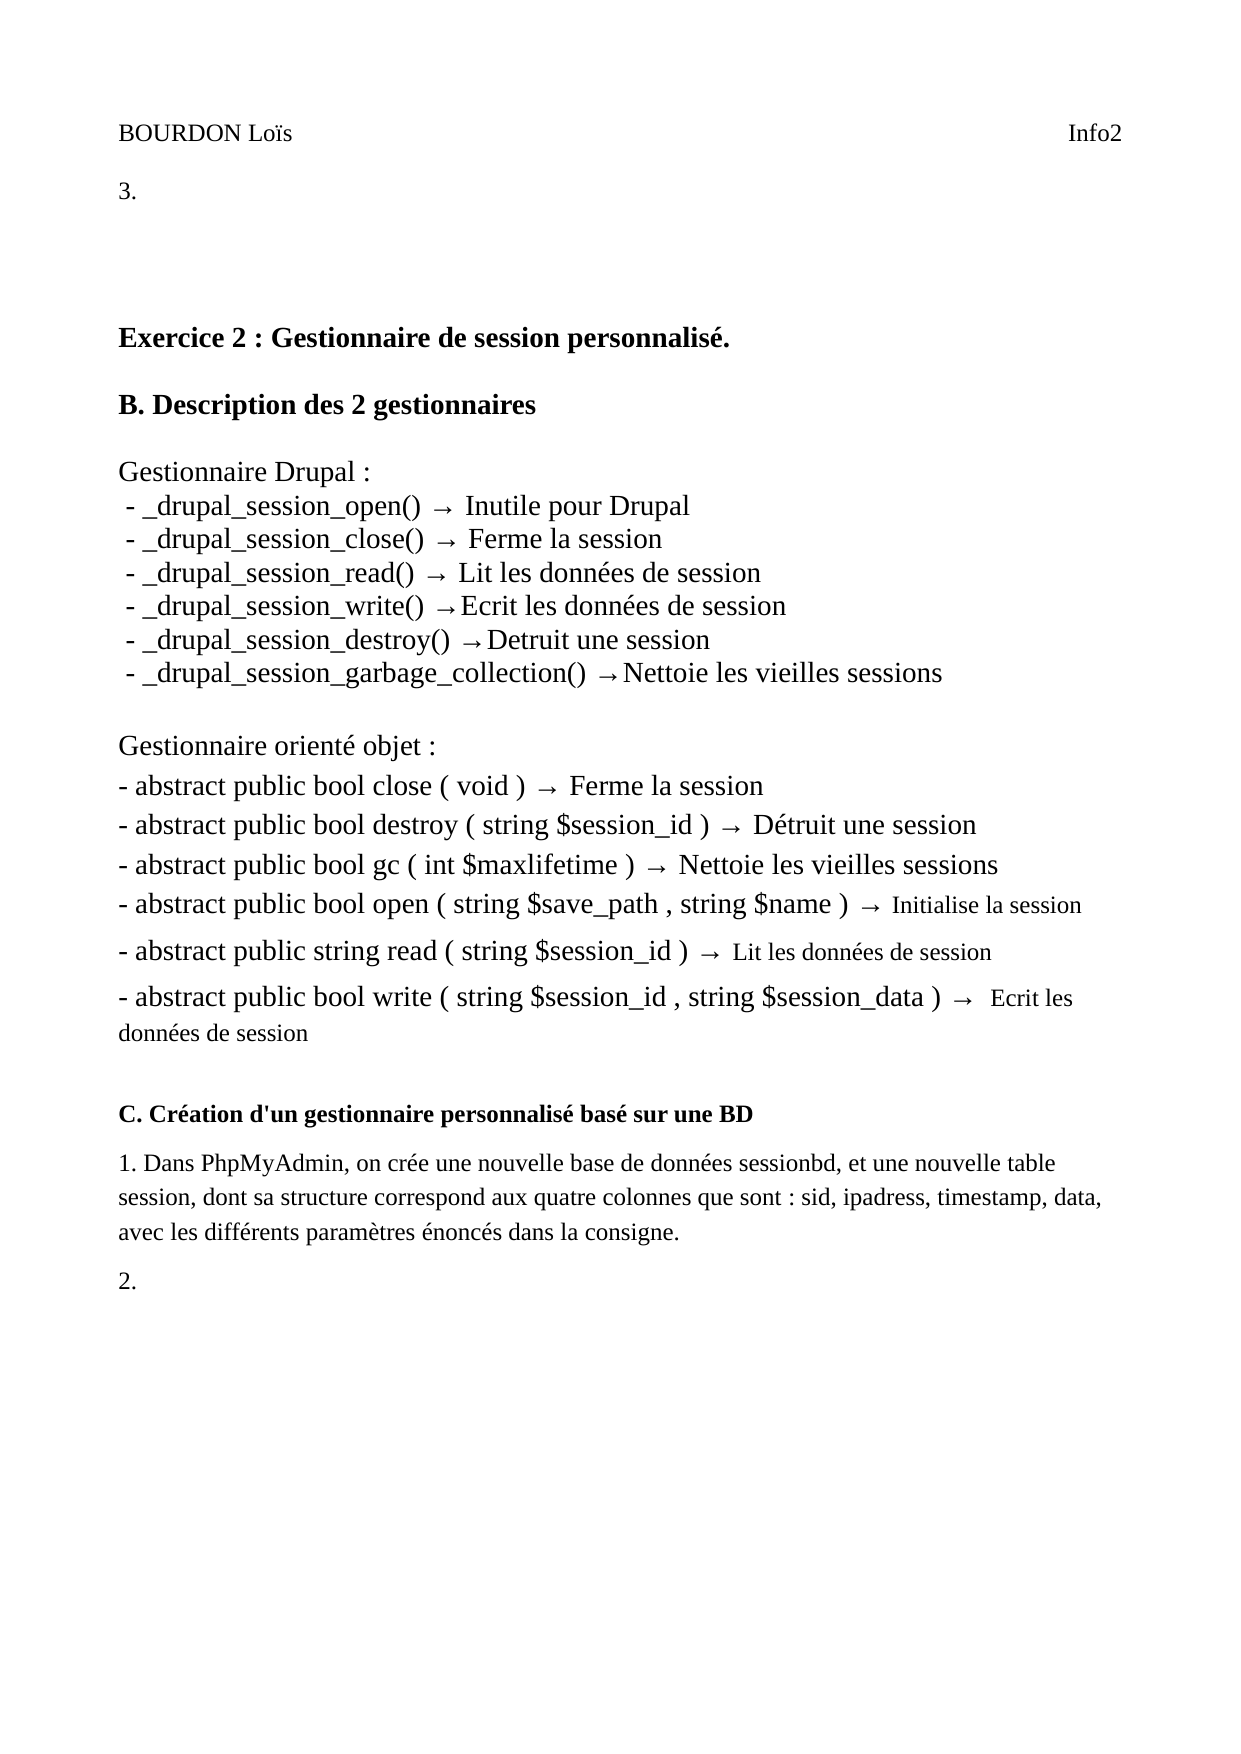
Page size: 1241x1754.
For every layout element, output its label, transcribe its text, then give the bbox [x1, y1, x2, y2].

text - abstract public bool destroy ( string $session_id ) → Détruit une session [118, 807, 1122, 841]
text - abstract public bool write ( string $session_id , string $session_data ) → Ecrit les données de session [118, 979, 1122, 1047]
text 2. [118, 1266, 1122, 1295]
text - _drupal_session_open() → Inutile pour Drupal - _drupal_session_close() → Ferme la session - _drupal_session_read() → Lit les données de session - _drupal_session_write() →Ecrit les données de session - _drupal_session_destroy() →Detruit une session - _drupal_session_garbage_collection() →Nettoie les vieilles sessions [118, 488, 1122, 689]
text - abstract public string read ( string $session_id ) → Lit les données de session [118, 933, 1122, 966]
text Gestionnaire orienté objet : [118, 728, 1122, 762]
text - abstract public bool gc ( int $maxlifetime ) → Nettoie les vieilles sessions [118, 847, 1122, 881]
text - abstract public bool close ( void ) → Ferme la session [118, 768, 1122, 802]
text Exercice 2 : Gestionnaire de session personnalisé. [118, 320, 1122, 354]
text - abstract public bool open ( string $save_path , string $name ) → Initialise la session [118, 886, 1122, 920]
text 3. [118, 176, 1122, 205]
text C. Création d'un gestionnaire personnalisé basé sur une BD [118, 1099, 1122, 1128]
text B. Description des 2 gestionnaires [118, 387, 1122, 421]
text 1. Dans PhpMyAdmin, on crée une nouvelle base de données sessionbd, et une nouvelle table session, dont sa structure correspond aux quatre colonnes que sont : sid, ipadress, timestamp, data, avec les différents paramètres énoncés dans la consigne. [118, 1148, 1122, 1246]
text Gestionnaire Drupal : [118, 454, 1122, 488]
